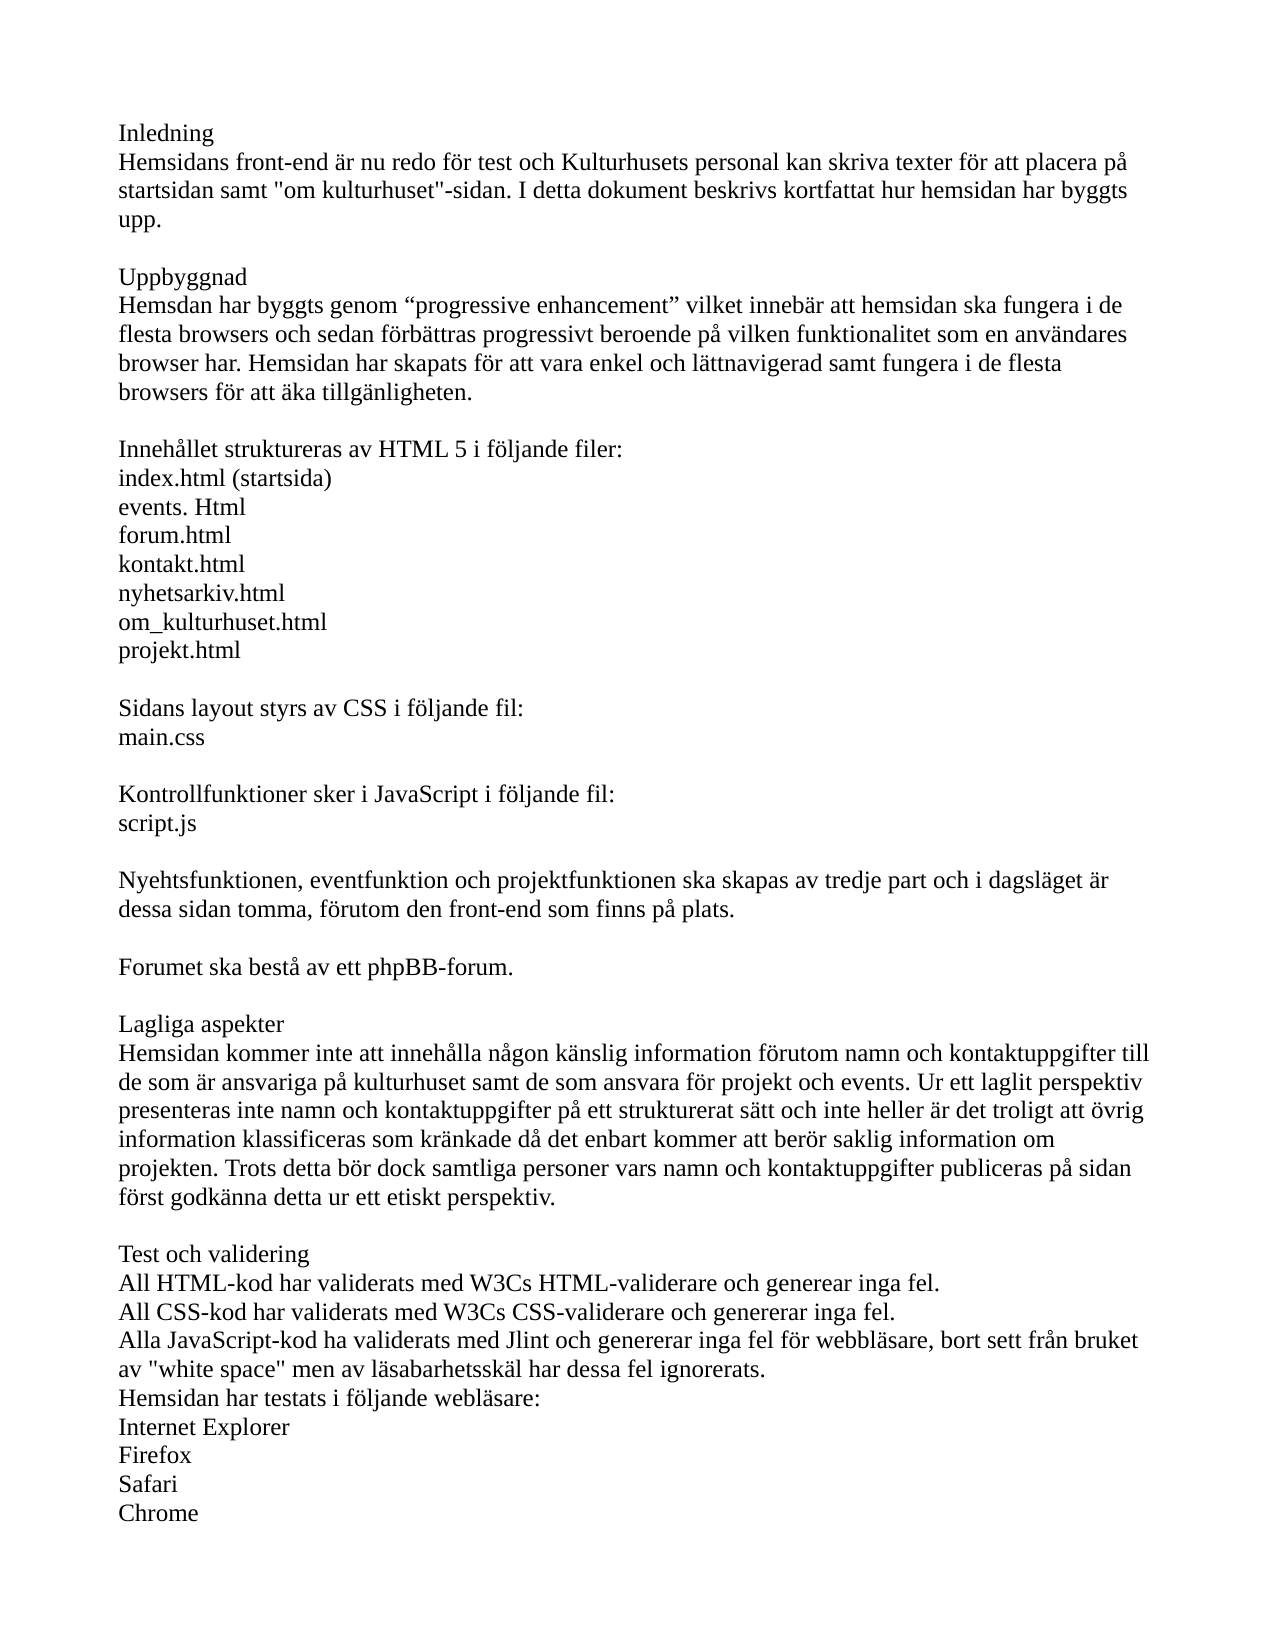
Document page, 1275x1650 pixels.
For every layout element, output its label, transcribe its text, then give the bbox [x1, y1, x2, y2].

text nyhetsarkiv.html [118, 578, 1157, 607]
text Safari [118, 1469, 1157, 1498]
text Lagliga aspekter [118, 1009, 1157, 1038]
text om_kulturhuset.html [118, 607, 1157, 636]
text All HTML-kod har validerats med W3Cs HTML-validerare och generear inga fel. [118, 1268, 1157, 1297]
text Uppbyggnad [118, 262, 1157, 291]
text Hemsidans front-end är nu redo för test och Kulturhusets personal kan skriva texter för att placera på startsidan samt "om kulturhuset"-sidan. I detta dokument beskrivs kortfattat hur hemsidan har byggts upp. [118, 147, 1157, 233]
text script.js [118, 808, 1157, 837]
text forum.html [118, 521, 1157, 549]
text Alla JavaScript-kod ha validerats med Jlint och genererar inga fel för webbläsare, bort sett från bruket av "white space" men av läsabarhetsskäl har dessa fel ignorerats. [118, 1326, 1157, 1383]
text Internet Explorer [118, 1412, 1157, 1441]
text kontakt.html [118, 549, 1157, 578]
text Test och validering [118, 1239, 1157, 1268]
text Innehållet struktureras av HTML 5 i följande filer: [118, 434, 1157, 463]
text Hemsidan kommer inte att innehålla någon känslig information förutom namn och kontaktuppgifter till de som är ansvariga på kulturhuset samt de som ansvara för projekt och events. Ur ett laglit perspektiv presenteras inte namn och kontaktuppgifter på ett strukturerat sätt och inte heller är det troligt att övrig information klassificeras som kränkade då det enbart kommer att berör saklig information om projekten. Trots detta bör dock samtliga personer vars namn och kontaktuppgifter publiceras på sidan först godkänna detta ur ett etiskt perspektiv. [118, 1038, 1157, 1211]
text Chrome [118, 1498, 1157, 1527]
text Forumet ska bestå av ett phpBB-forum. [118, 952, 1157, 981]
text All CSS-kod har validerats med W3Cs CSS-validerare och genererar inga fel. [118, 1297, 1157, 1326]
text index.html (startsida) [118, 463, 1157, 492]
text Hemsdan har byggts genom “progressive enhancement” vilket innebär att hemsidan ska fungera i de flesta browsers och sedan förbättras progressivt beroende på vilken funktionalitet som en användares browser har. Hemsidan har skapats för att vara enkel och lättnavigerad samt fungera i de flesta browsers för att äka tillgänligheten. [118, 291, 1157, 406]
text Inledning [118, 118, 1157, 147]
text projekt.html [118, 636, 1157, 664]
text main.css [118, 722, 1157, 751]
text Nyehtsfunktionen, eventfunktion och projektfunktionen ska skapas av tredje part och i dagsläget är dessa sidan tomma, förutom den front-end som finns på plats. [118, 866, 1157, 923]
text Kontrollfunktioner sker i JavaScript i följande fil: [118, 779, 1157, 808]
text Sidans layout styrs av CSS i följande fil: [118, 693, 1157, 722]
text Firefox [118, 1441, 1157, 1469]
text events. Html [118, 492, 1157, 521]
text Hemsidan har testats i följande webläsare: [118, 1383, 1157, 1412]
